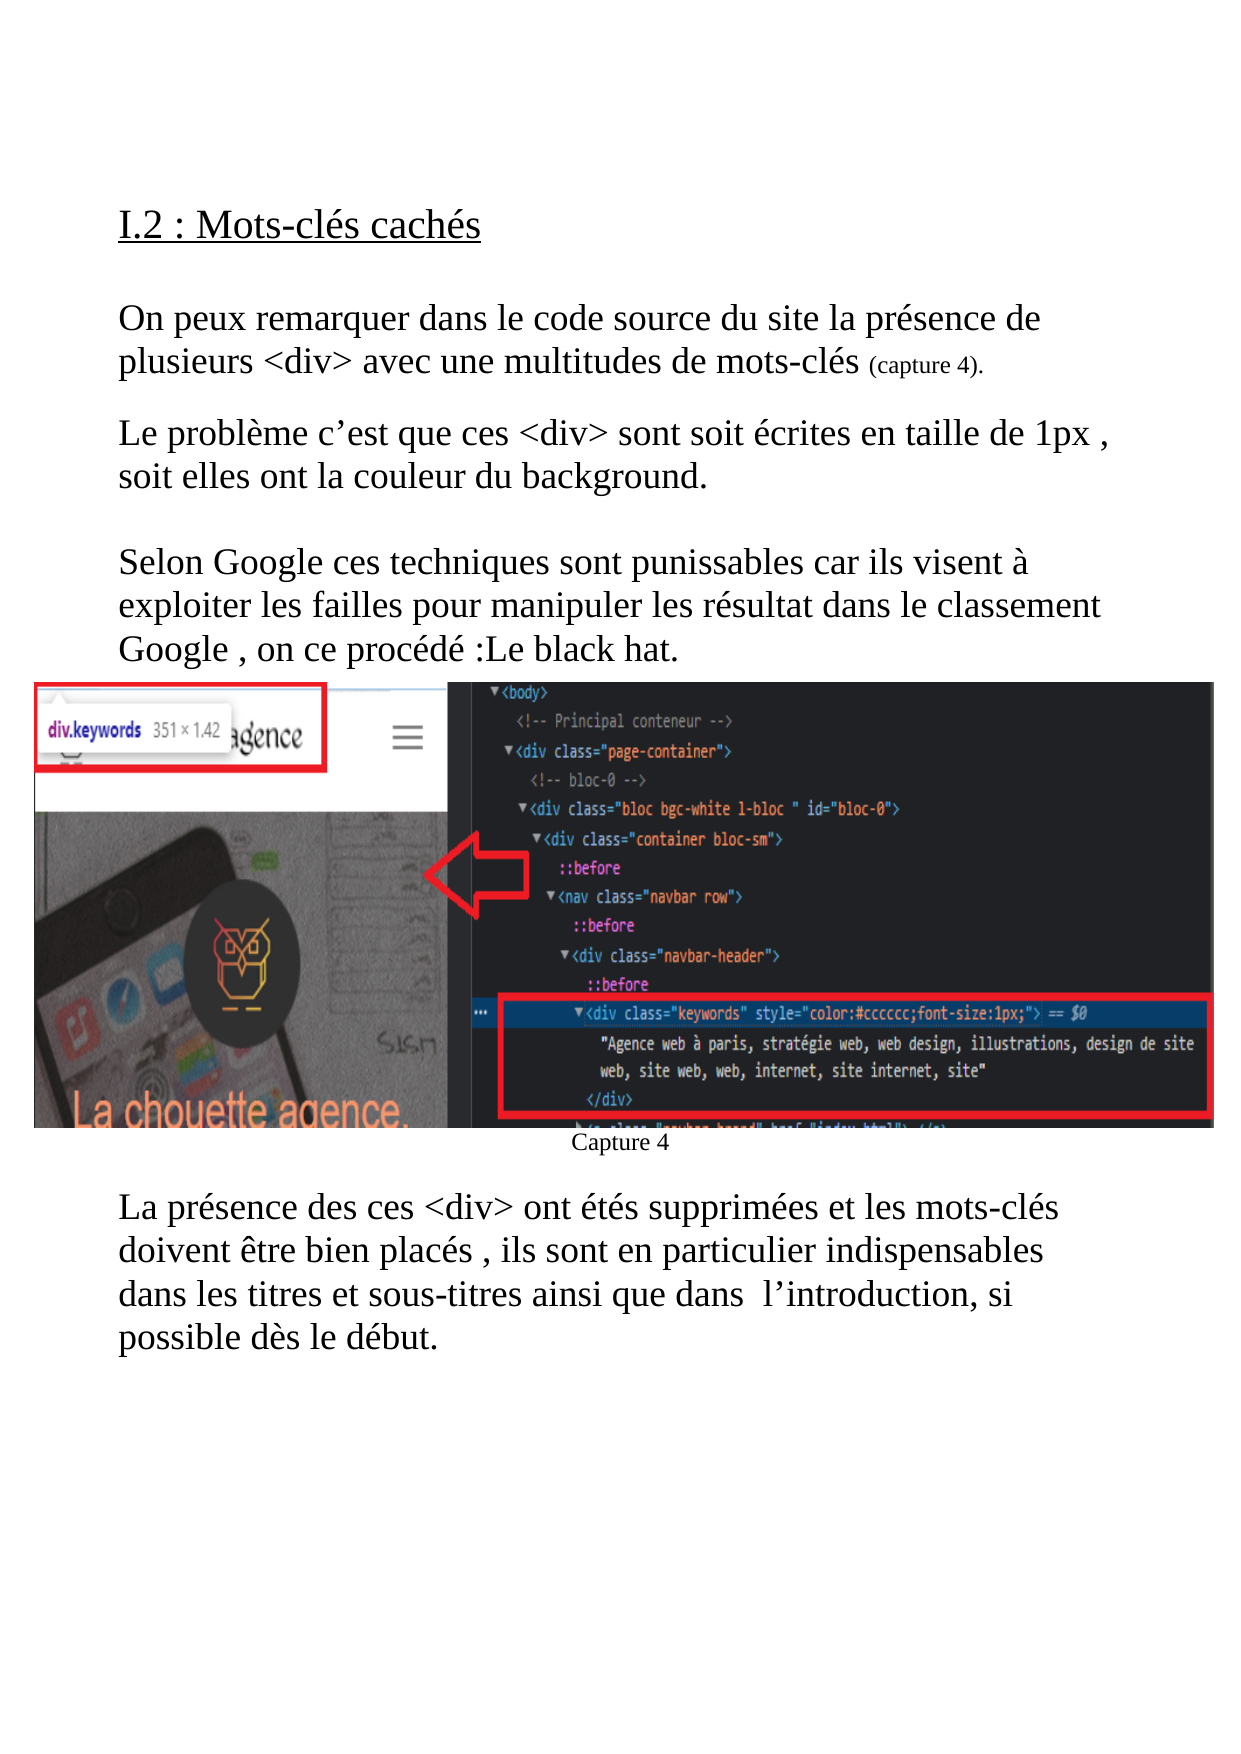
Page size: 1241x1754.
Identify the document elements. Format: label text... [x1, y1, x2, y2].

picture [34, 682, 1214, 1128]
text Selon Google ces techniques sont punissables car ils visent à exploiter les failles pour manipuler les résultat dans le classement Google , on ce procédé :Le black hat. [118, 540, 1122, 669]
text [118, 669, 1122, 682]
text Le problème c’est que ces <div> sont soit écrites en taille de 1px , soit elles ont la couleur du background. [118, 410, 1122, 497]
text Capture 4 [118, 1128, 1122, 1156]
text La présence des ces <div> ont étés supprimées et les mots-clés doivent être bien placés , ils sont en particulier indispensables dans les titres et sous-titres ainsi que dans l’introduction, si possible dès le début. [118, 1185, 1122, 1357]
text I.2 : Mots-clés cachés [118, 199, 1122, 247]
text On peux remarquer dans le code source du site la présence de plusieurs <div> avec une multitudes de mots-clés (capture 4). [118, 295, 1122, 382]
